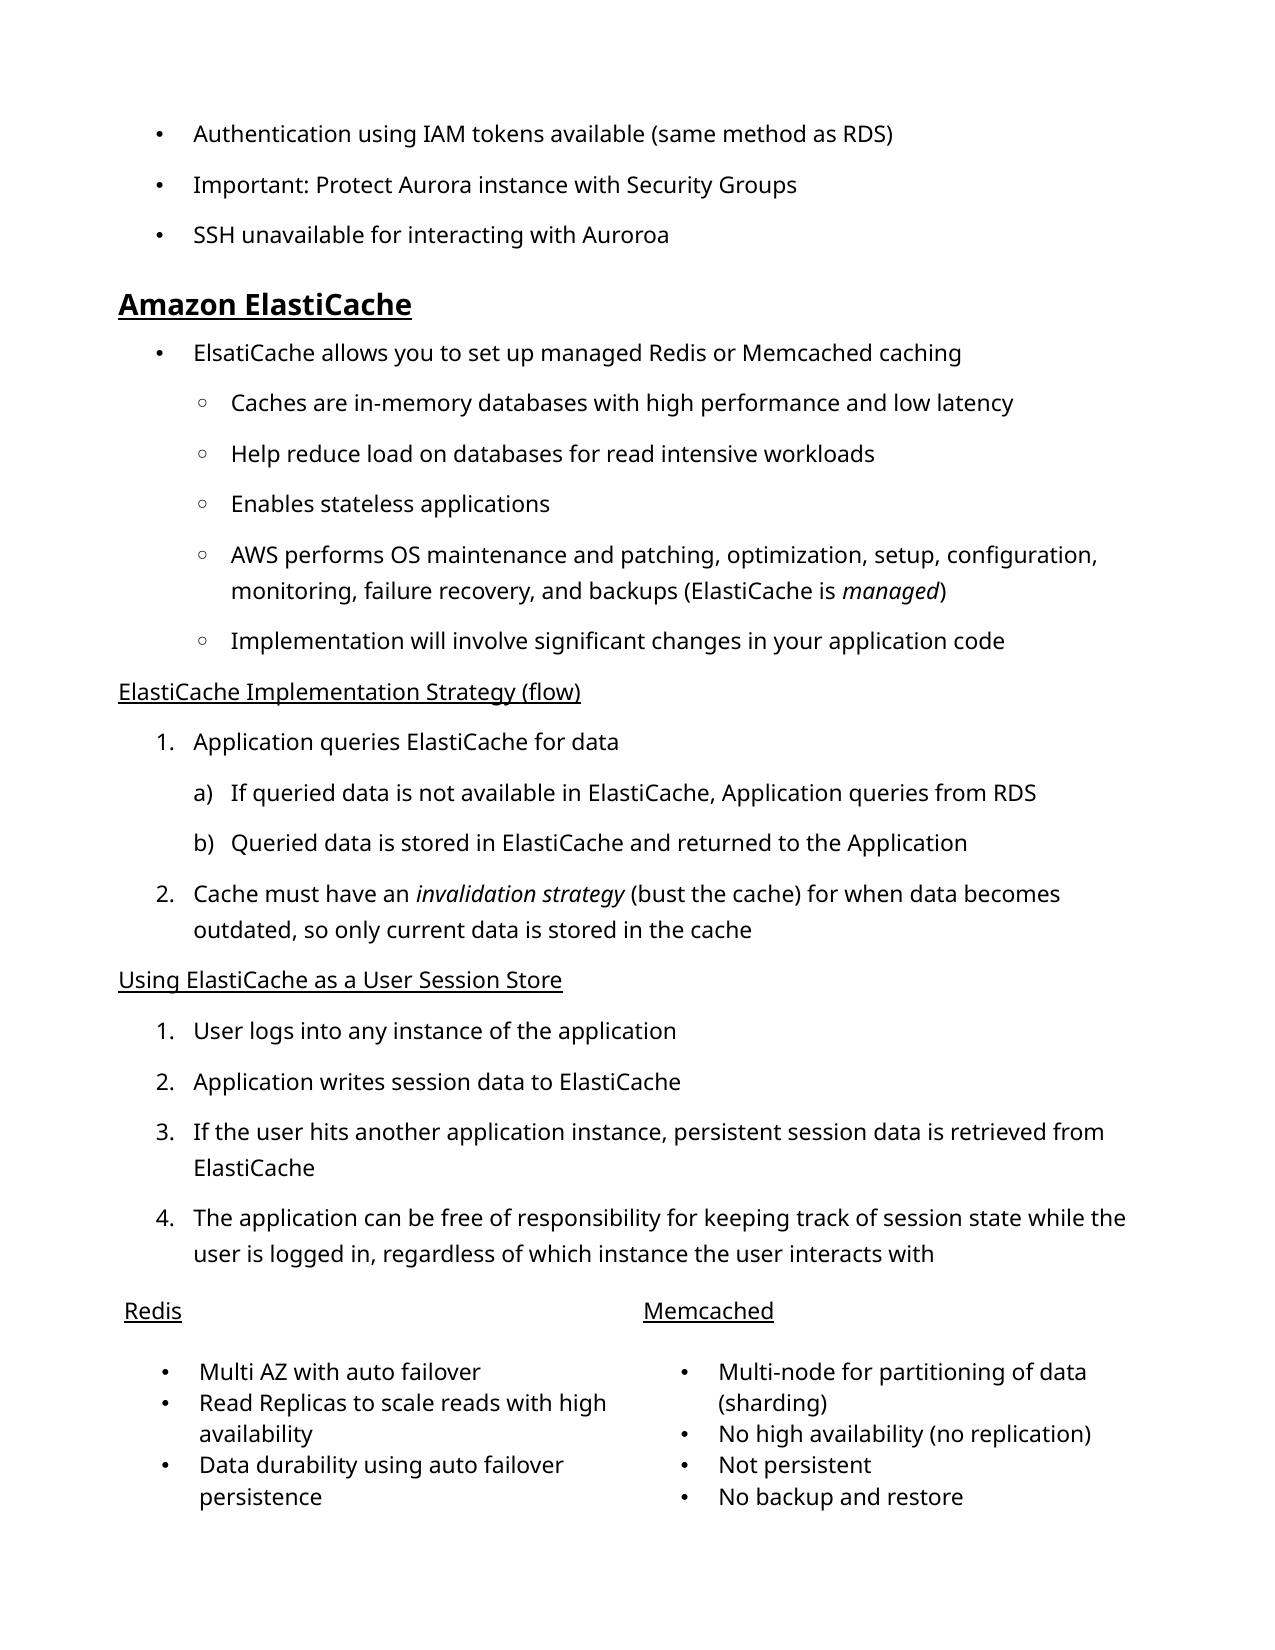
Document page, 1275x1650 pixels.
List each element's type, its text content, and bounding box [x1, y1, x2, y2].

list Authentication using IAM tokens available (same method as RDS) [156, 118, 1157, 149]
table_header Memcached [638, 1289, 1157, 1350]
list AWS performs OS maintenance and patching, optimization, setup, configuration, monitoring, failure recovery, and backups (ElastiCache is managed) [193, 539, 1157, 606]
list The application can be free of responsibility for keeping track of session state while the user is logged in, regardless of which instance the user interacts with [156, 1202, 1157, 1269]
table_cell Multi AZ with auto failover Read Replicas to scale reads with high availability Data durability using auto failover persistence Backup and restore features [118, 1350, 637, 1518]
list Cache must have an invalidation strategy (bust the cache) for when data becomes outdated, so only current data is stored in the cache [156, 878, 1157, 945]
list Enables stateless applications [193, 488, 1157, 519]
text Using ElastiCache as a User Session Store [118, 964, 1157, 996]
table_header Redis [118, 1289, 637, 1350]
list SSH unavailable for interacting with Auroroa [156, 219, 1157, 250]
list Implementation will involve significant changes in your application code [193, 625, 1157, 657]
list Help reduce load on databases for read intensive workloads [193, 438, 1157, 469]
subtitle Amazon ElastiCache [118, 284, 1157, 324]
list ElsatiCache allows you to set up managed Redis or Memcached caching [156, 337, 1157, 368]
list Caches are in-memory databases with high performance and low latency [193, 387, 1157, 418]
list If the user hits another application instance, persistent session data is retrieved from ElastiCache [156, 1116, 1157, 1183]
list If queried data is not available in ElastiCache, Application queries from RDS [193, 777, 1157, 808]
list User logs into any instance of the application [156, 1015, 1157, 1046]
list Important: Protect Aurora instance with Security Groups [156, 169, 1157, 200]
list Application writes session data to ElastiCache [156, 1065, 1157, 1097]
list Queried data is stored in ElastiCache and returned to the Application [193, 827, 1157, 859]
text ElastiCache Implementation Strategy (flow) [118, 676, 1157, 707]
table_cell Multi-node for partitioning of data (sharding) No high availability (no replication) Not persistent No backup and restore Multi-threaded architecture [638, 1350, 1157, 1518]
list Application queries ElastiCache for data [156, 726, 1157, 758]
